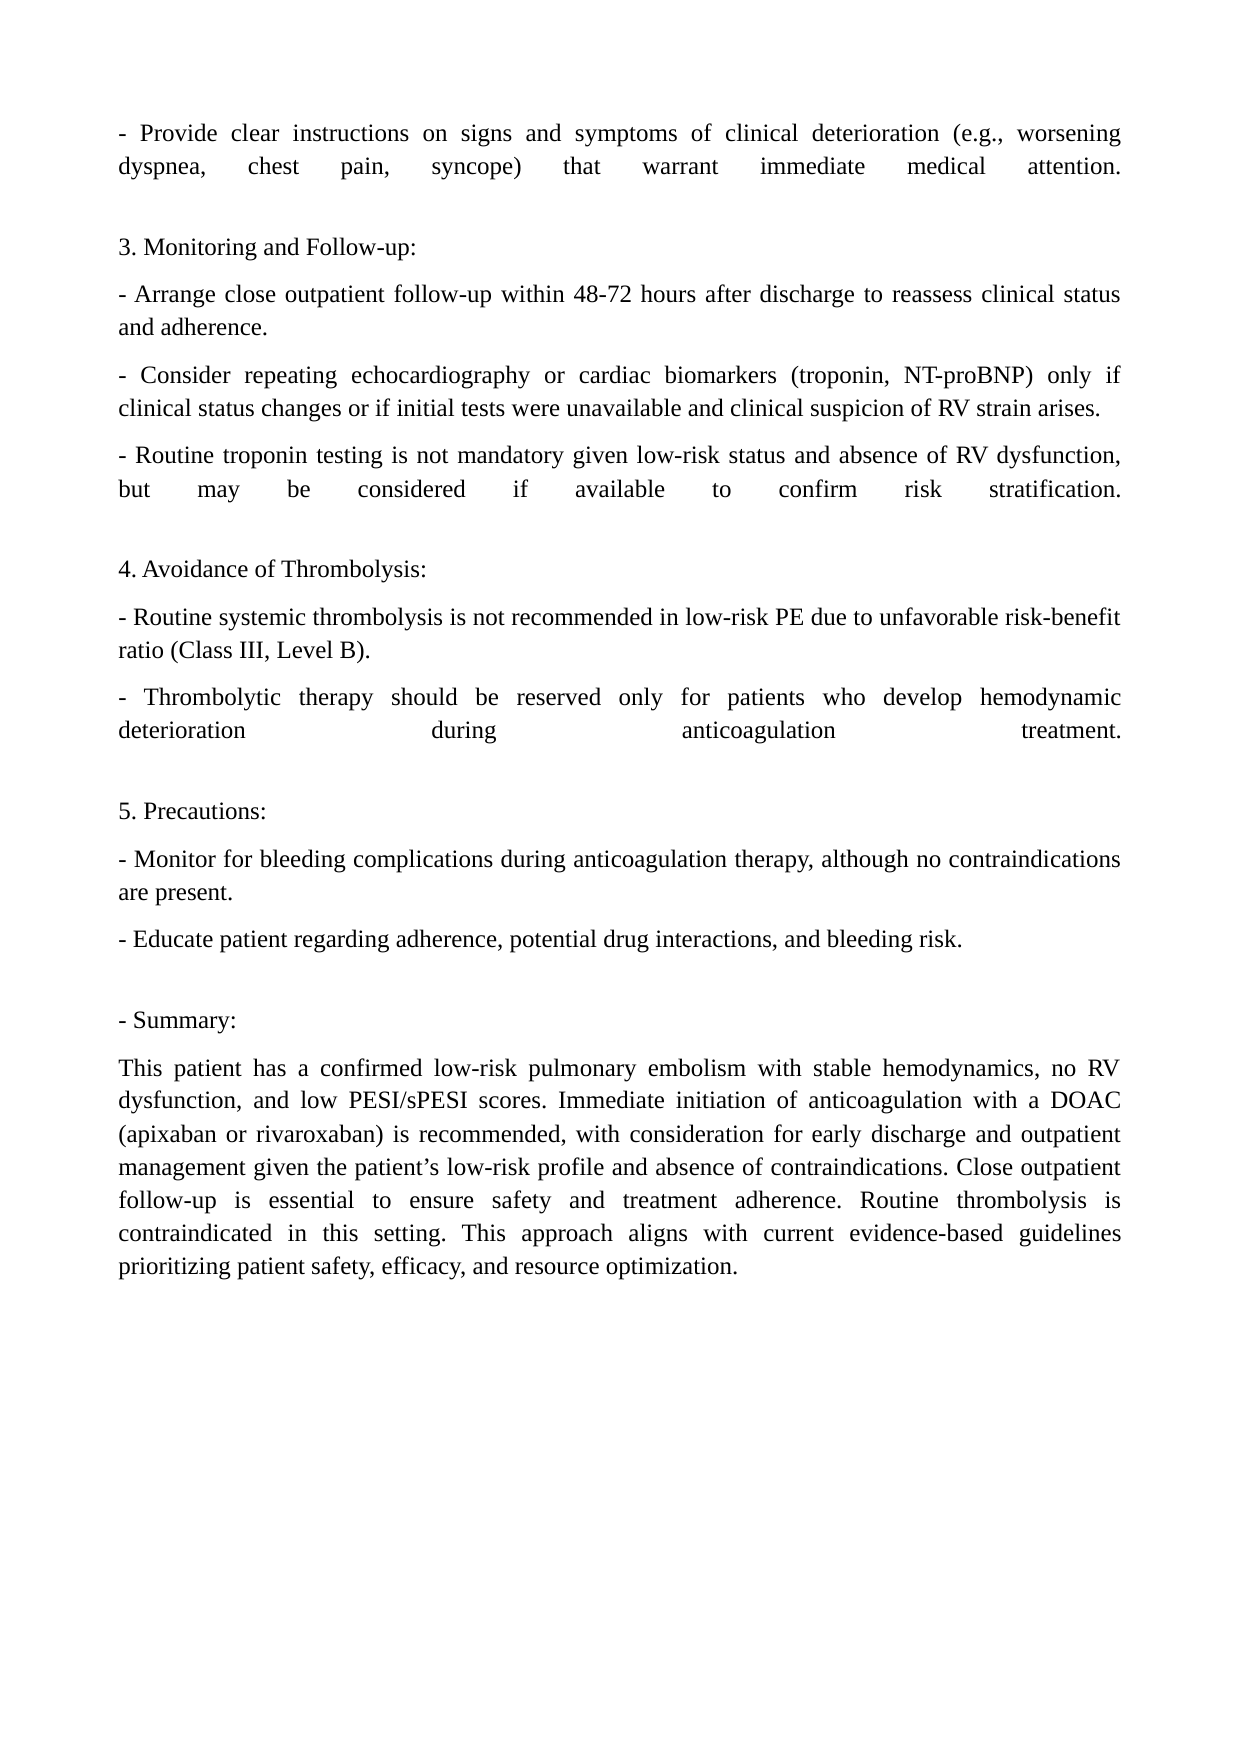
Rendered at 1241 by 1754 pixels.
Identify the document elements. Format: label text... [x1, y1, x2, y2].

text 4. Avoidance of Thrombolysis: [118, 554, 1122, 583]
text - Summary: [118, 1005, 1122, 1034]
text - Thrombolytic therapy should be reserved only for patients who develop hemodynamic deterioration during anticoagulation treatment. [118, 682, 1122, 777]
text - Routine troponin testing is not mandatory given low-risk status and absence of RV dysfunction, but may be considered if available to confirm risk stratification. [118, 441, 1122, 535]
text - Arrange close outpatient follow-up within 48-72 hours after discharge to reassess clinical status and adherence. [118, 279, 1122, 341]
text - Provide clear instructions on signs and symptoms of clinical deterioration (e.g., worsening dyspnea, chest pain, syncope) that warrant immediate medical attention. [118, 118, 1122, 213]
text This patient has a confirmed low-risk pulmonary embolism with stable hemodynamics, no RV dysfunction, and low PESI/sPESI scores. Immediate initiation of anticoagulation with a DOAC (apixaban or rivaroxaban) is recommended, with consideration for early discharge and outpatient management given the patient’s low-risk profile and absence of contraindications. Close outpatient follow-up is essential to ensure safety and treatment adherence. Routine thrombolysis is contraindicated in this setting. This approach aligns with current evidence-based guidelines prioritizing patient safety, efficacy, and resource optimization. [118, 1053, 1122, 1279]
text - Monitor for bleeding complications during anticoagulation therapy, although no contraindications are present. [118, 844, 1122, 906]
text - Routine systemic thrombolysis is not recommended in low-risk PE due to unfavorable risk-benefit ratio (Class III, Level B). [118, 602, 1122, 664]
text - Educate patient regarding adherence, potential drug interactions, and bleeding risk. [118, 924, 1122, 986]
text 3. Monitoring and Follow-up: [118, 232, 1122, 261]
text 5. Precautions: [118, 796, 1122, 825]
text - Consider repeating echocardiography or cardiac biomarkers (troponin, NT-proBNP) only if clinical status changes or if initial tests were unavailable and clinical suspicion of RV strain arises. [118, 360, 1122, 422]
